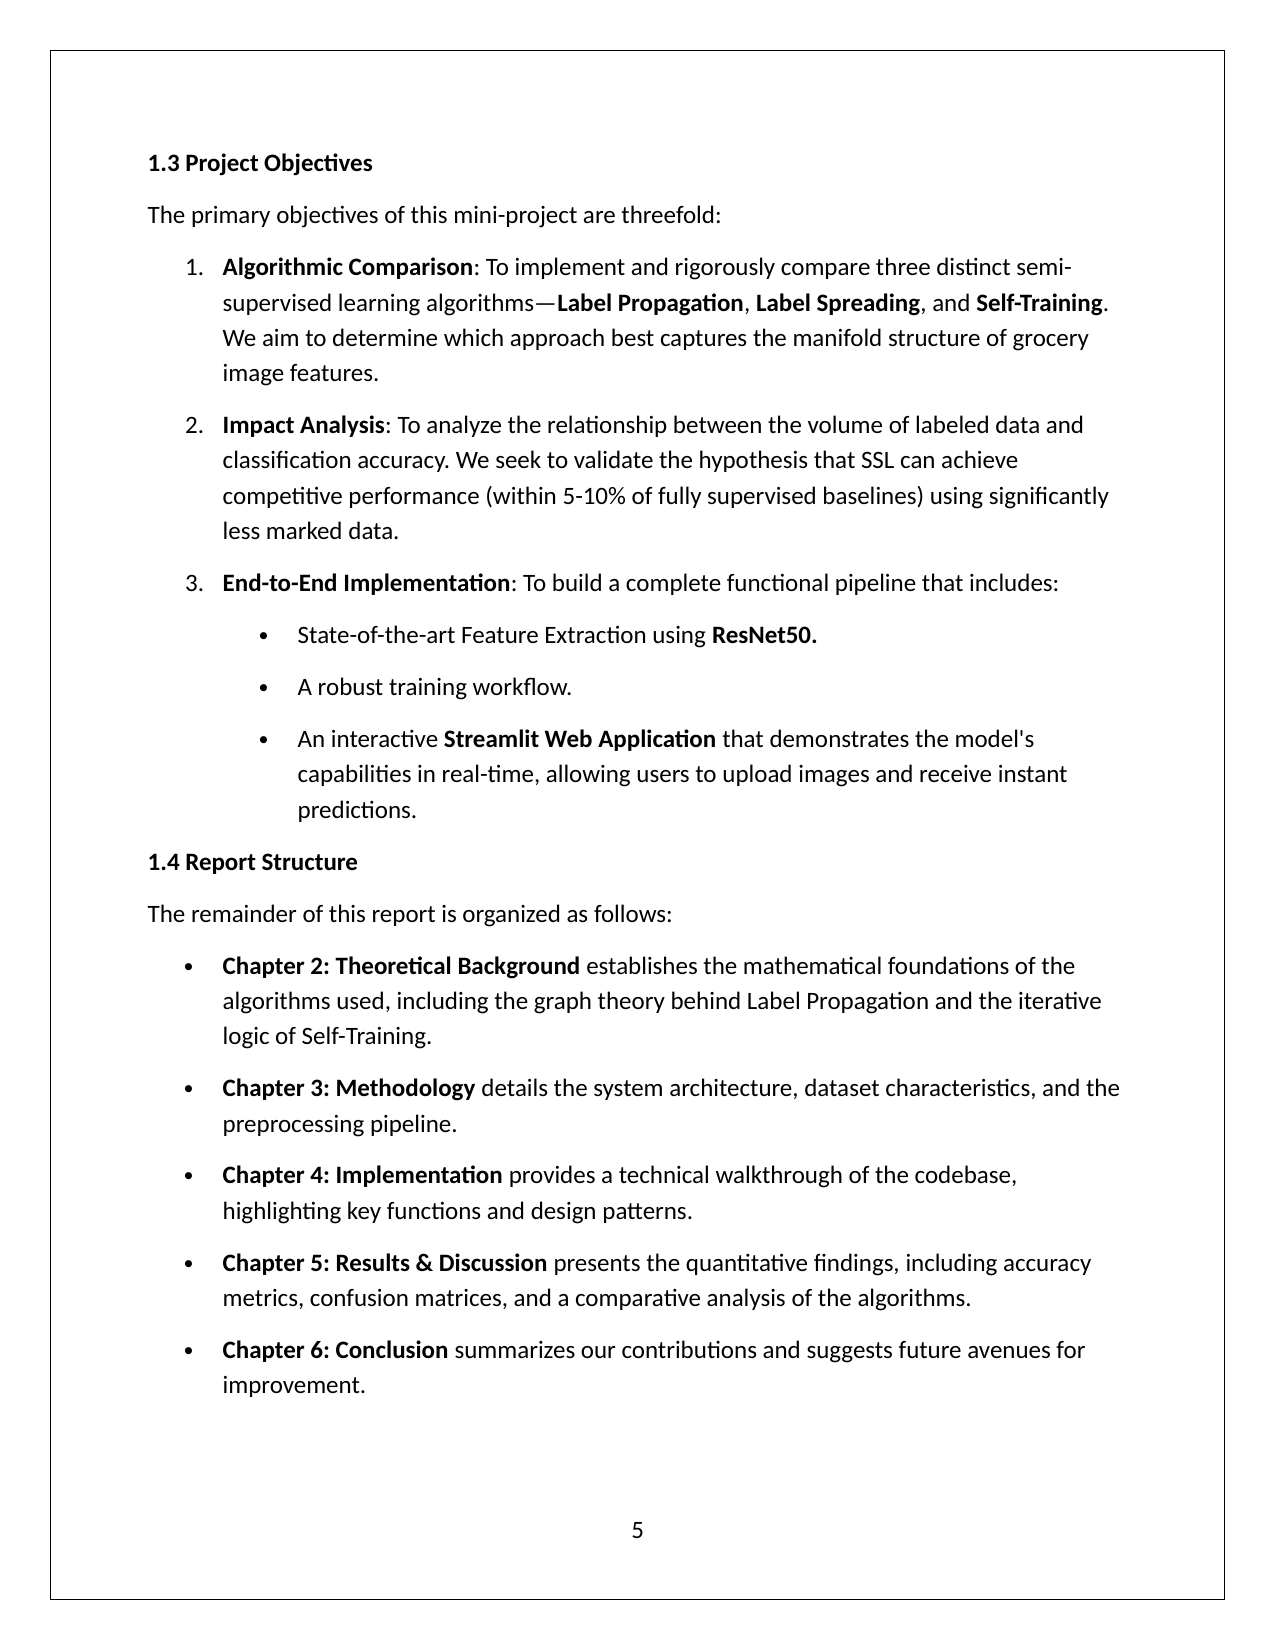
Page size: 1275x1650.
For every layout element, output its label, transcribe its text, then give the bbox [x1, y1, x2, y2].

list Chapter 6: Conclusion summarizes our contributions and suggests future avenues for improvement. [185, 1334, 1127, 1400]
list An interactive Streamlit Web Application that demonstrates the model's capabilities in real-time, allowing users to upload images and receive instant predictions. [260, 723, 1127, 824]
text The primary objectives of this mini-project are threefold: [147, 199, 1127, 230]
list End-to-End Implementation: To build a complete functional pipeline that includes: [185, 567, 1127, 598]
text 1.3 Project Objectives [147, 147, 1127, 178]
list Chapter 5: Results & Discussion presents the quantitative findings, including accuracy metrics, confusion matrices, and a comparative analysis of the algorithms. [185, 1247, 1127, 1313]
list Chapter 2: Theoretical Background establishes the mathematical foundations of the algorithms used, including the graph theory behind Label Propagation and the iterative logic of Self-Training. [185, 950, 1127, 1051]
list Algorithmic Comparison: To implement and rigorously compare three distinct semi-supervised learning algorithms—Label Propagation, Label Spreading, and Self-Training. We aim to determine which approach best captures the manifold structure of grocery image features. [185, 251, 1127, 388]
list A robust training workflow. [260, 671, 1127, 702]
text 1.4 Report Structure [147, 846, 1127, 876]
list Chapter 3: Methodology details the system architecture, dataset characteristics, and the preprocessing pipeline. [185, 1072, 1127, 1138]
list Impact Analysis: To analyze the relationship between the volume of labeled data and classification accuracy. We seek to validate the hypothesis that SSL can achieve competitive performance (within 5-10% of fully supervised baselines) using significantly less marked data. [185, 409, 1127, 546]
text The remainder of this report is organized as follows: [147, 898, 1127, 928]
list Chapter 4: Implementation provides a technical walkthrough of the codebase, highlighting key functions and design patterns. [185, 1160, 1127, 1226]
list State-of-the-art Feature Extraction using ResNet50. [260, 619, 1127, 650]
